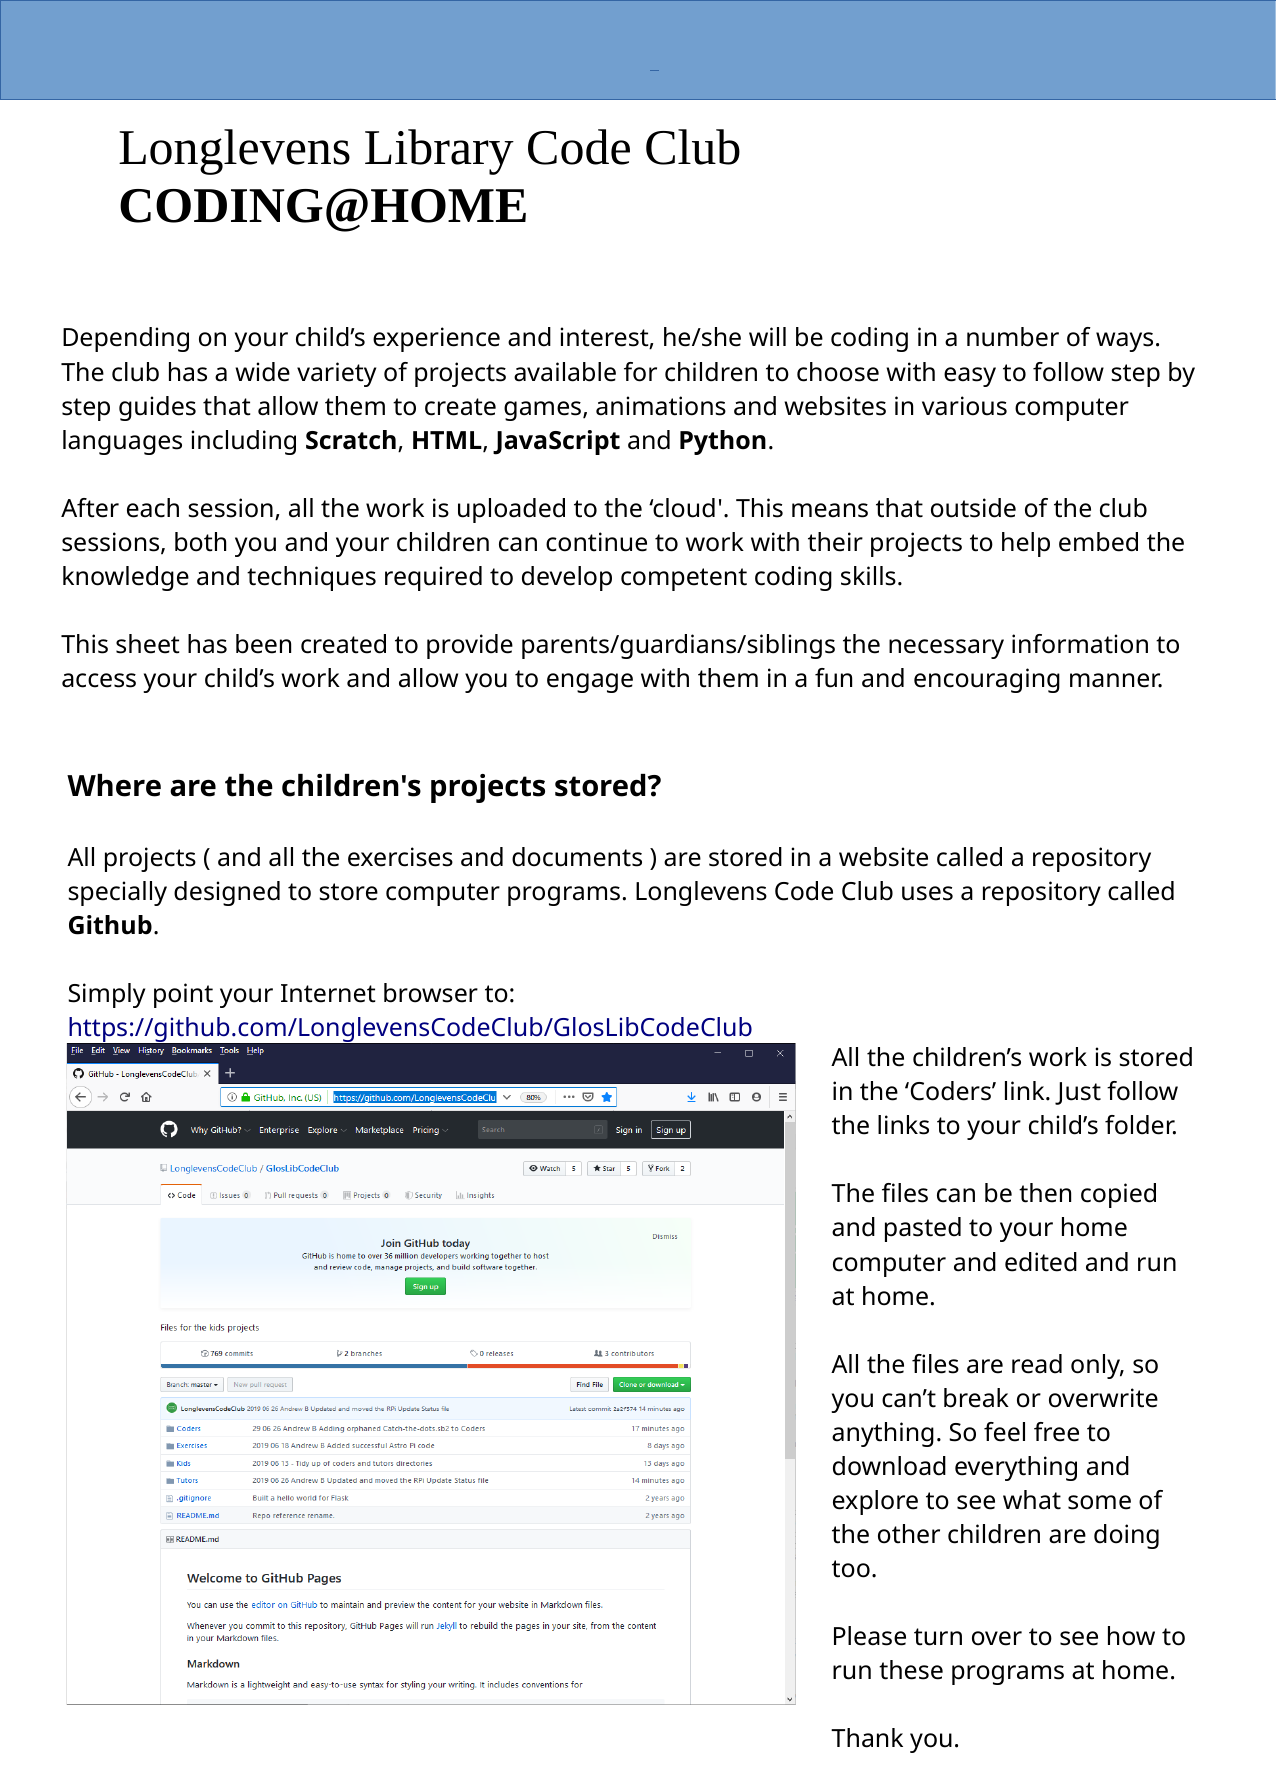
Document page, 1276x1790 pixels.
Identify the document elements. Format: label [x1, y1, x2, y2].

picture [66, 1043, 796, 1705]
